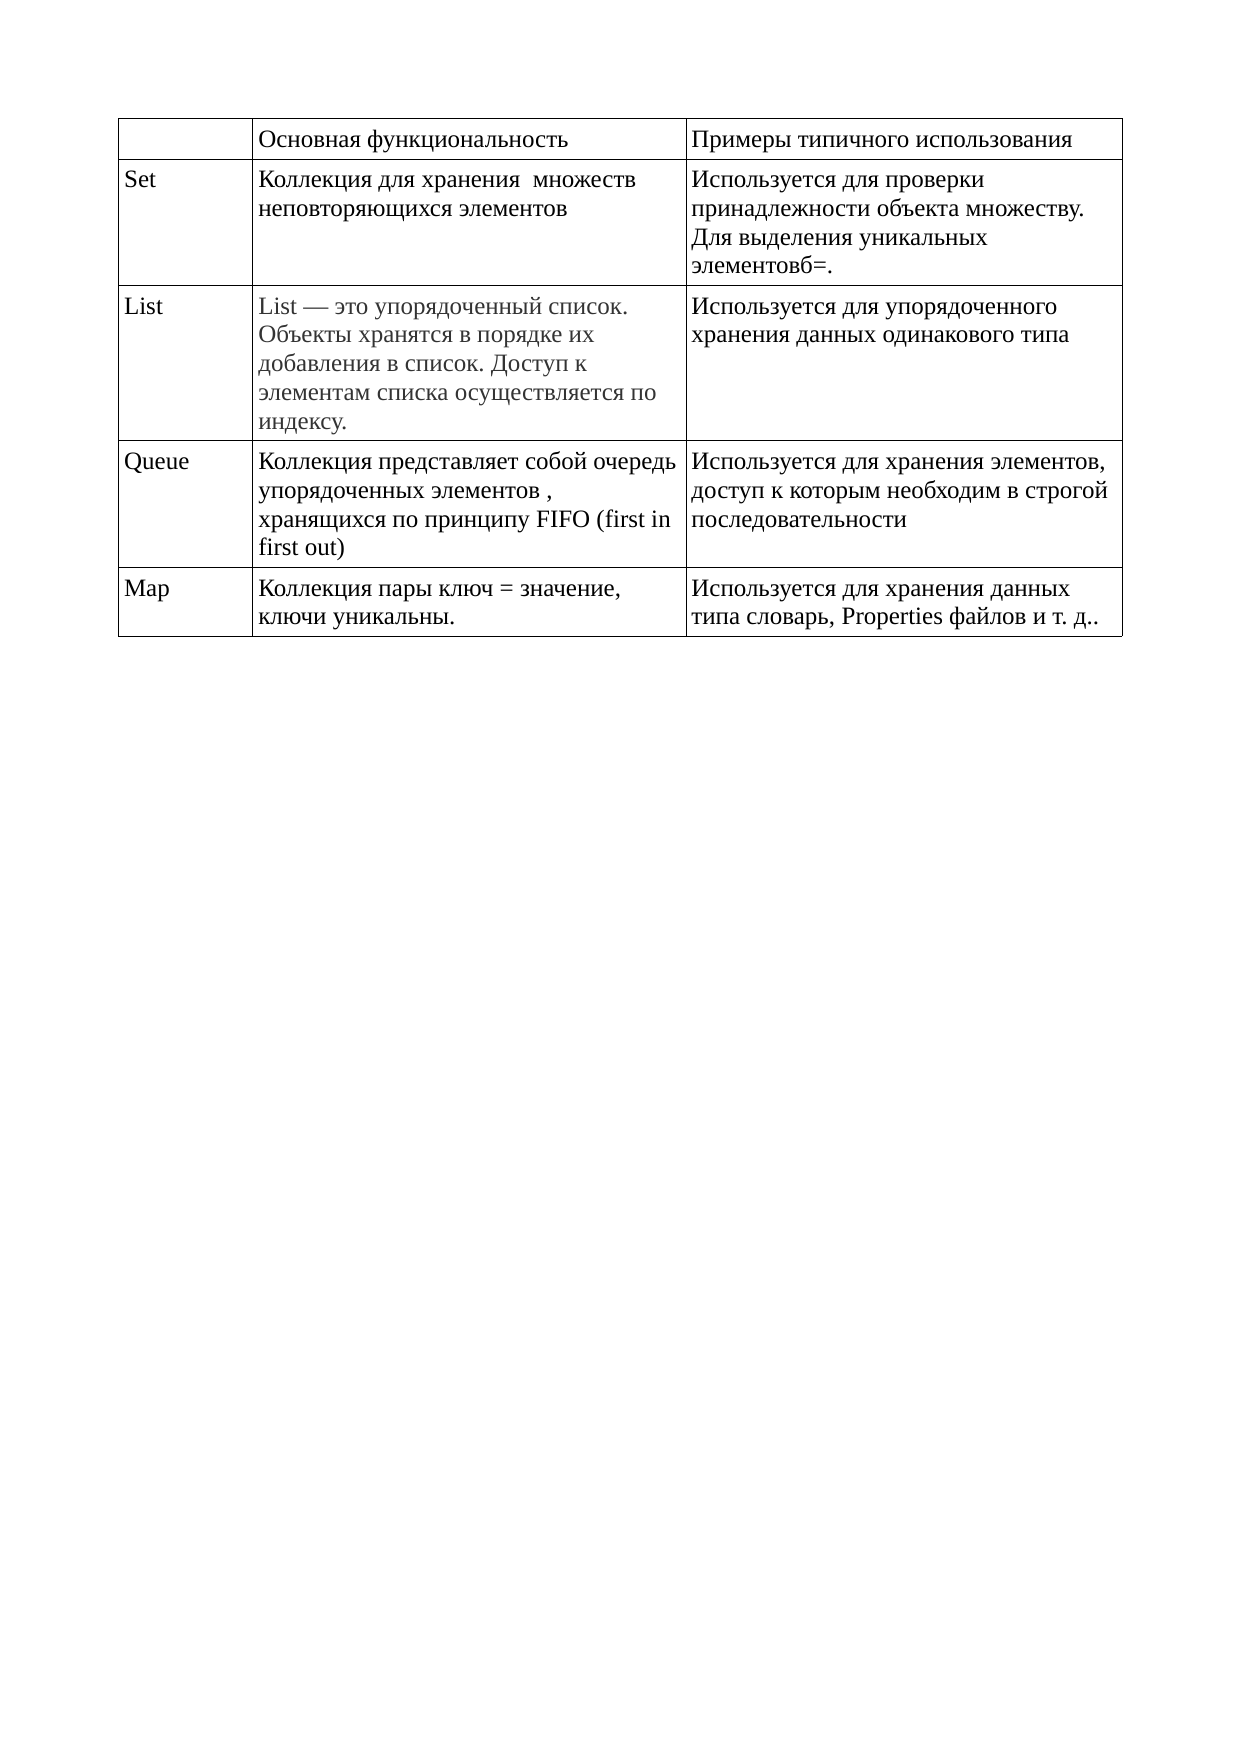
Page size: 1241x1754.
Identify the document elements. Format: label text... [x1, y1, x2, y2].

table_cell Коллекция для хранения множеств неповторяющихся элементов [253, 160, 686, 285]
table_header Примеры типичного использования [687, 119, 1122, 158]
table_cell Map [119, 568, 252, 636]
table_cell List [119, 286, 252, 440]
table_cell List — это упорядоченный список. Объекты хранятся в порядке их добавления в список. Доступ к элементам списка осуществляется по индексу. [253, 286, 686, 440]
table_cell Коллекция представляет собой очередь упорядоченных элементов , хранящихся по принципу FIFO (first in first out) [253, 441, 686, 567]
table_cell Используется для проверки принадлежности объекта множеству. Для выделения уникальных элементовб=. [687, 160, 1122, 285]
table_cell Set [119, 160, 252, 285]
table_header Основная функциональность [253, 119, 686, 158]
table_cell Queue [119, 441, 252, 567]
table_cell Используется для упорядоченного хранения данных одинакового типа [687, 286, 1122, 440]
table_cell Используется для хранения данных типа словарь, Properties файлов и т. д.. [687, 568, 1122, 636]
table_cell Используется для хранения элементов, доступ к которым необходим в строгой последовательности [687, 441, 1122, 567]
table_header [119, 119, 252, 158]
table_cell Коллекция пары ключ = значение, ключи уникальны. [253, 568, 686, 636]
